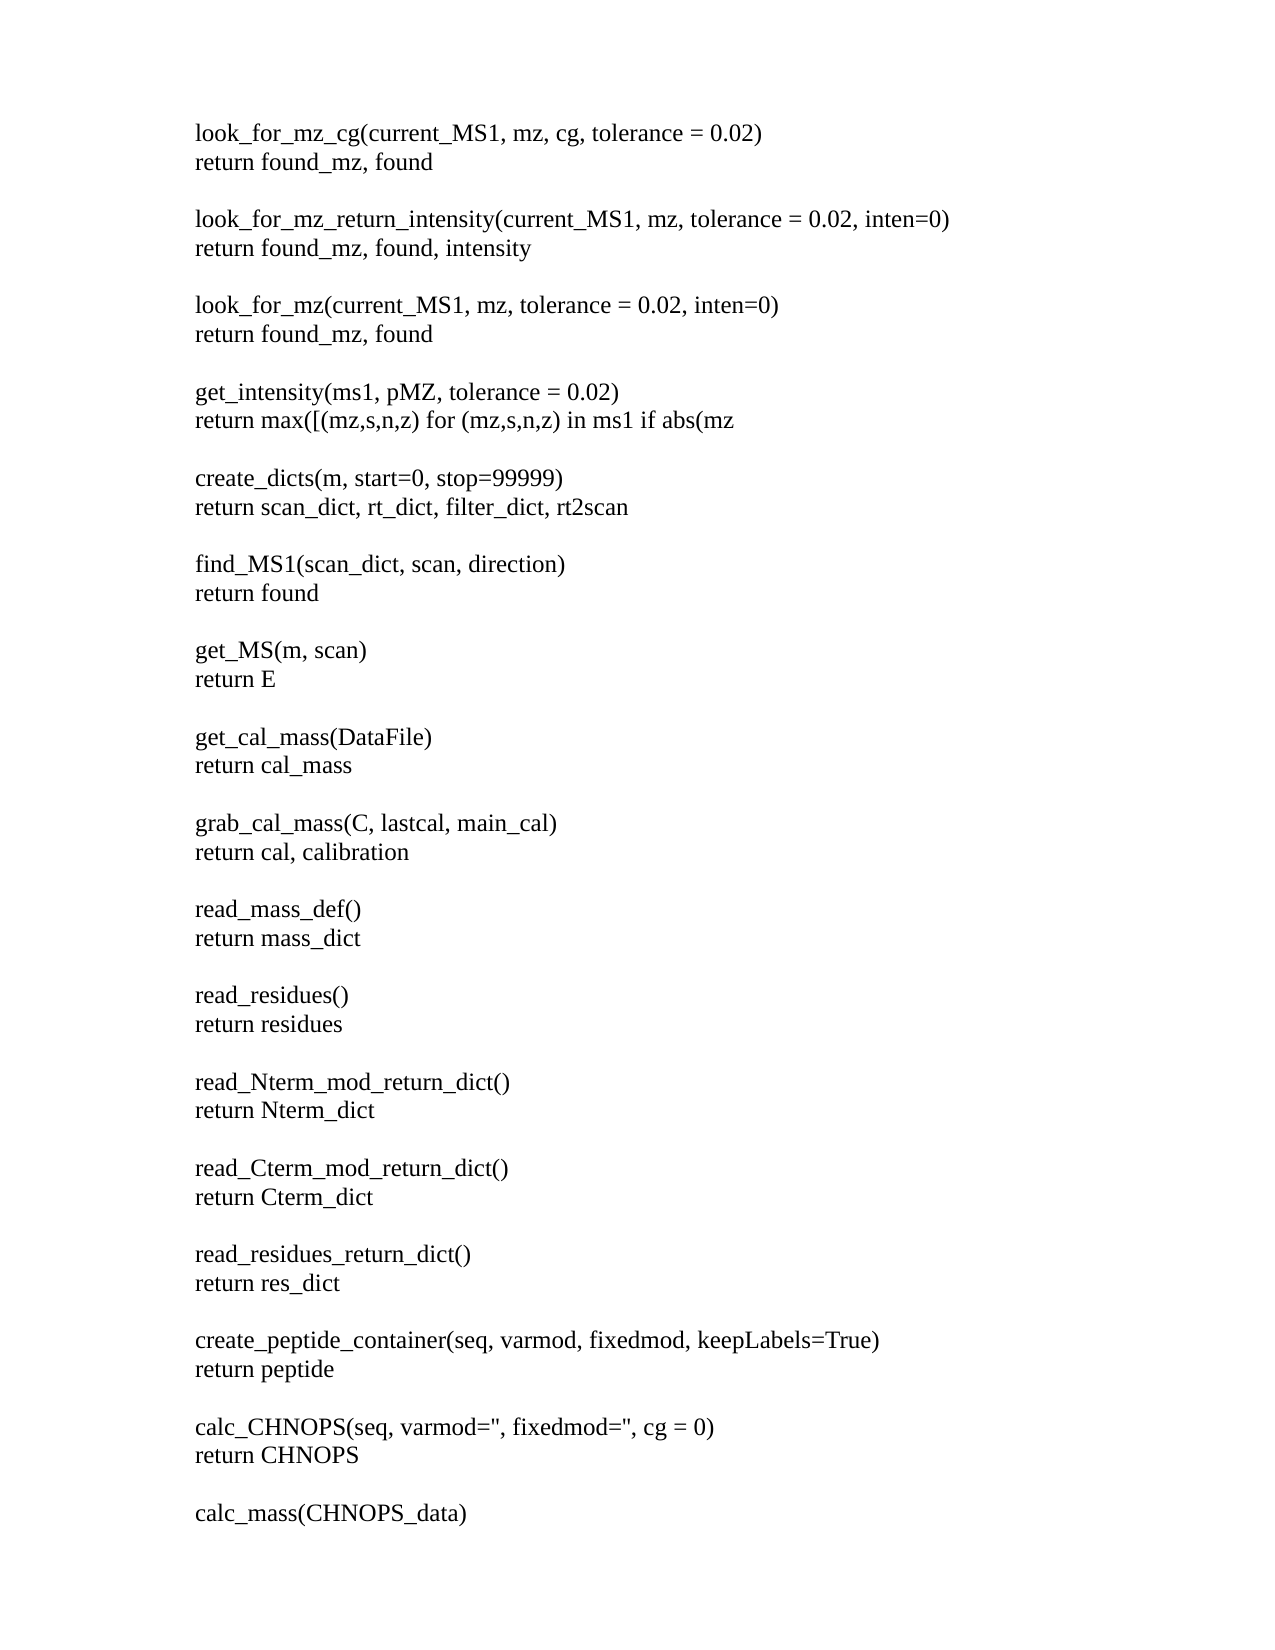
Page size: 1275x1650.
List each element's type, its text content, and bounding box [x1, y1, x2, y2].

text read_Nterm_mod_return_dict() [195, 1067, 1157, 1096]
text return max([(mz,s,n,z) for (mz,s,n,z) in ms1 if abs(mz [195, 406, 1157, 434]
text read_Cterm_mod_return_dict() [195, 1153, 1157, 1182]
text look_for_mz_return_intensity(current_MS1, mz, tolerance = 0.02, inten=0) [195, 204, 1157, 233]
text return Nterm_dict [195, 1096, 1157, 1124]
text return E [195, 664, 1157, 693]
text calc_mass(CHNOPS_data) [195, 1498, 1157, 1527]
text return CHNOPS [195, 1441, 1157, 1469]
text look_for_mz(current_MS1, mz, tolerance = 0.02, inten=0) [195, 291, 1157, 319]
text read_residues() [195, 981, 1157, 1009]
text return res_dict [195, 1268, 1157, 1297]
text return scan_dict, rt_dict, filter_dict, rt2scan [195, 492, 1157, 521]
text find_MS1(scan_dict, scan, direction) [195, 549, 1157, 578]
text return mass_dict [195, 923, 1157, 952]
text return Cterm_dict [195, 1182, 1157, 1211]
text grab_cal_mass(C, lastcal, main_cal) [195, 808, 1157, 837]
text create_dicts(m, start=0, stop=99999) [195, 463, 1157, 492]
text look_for_mz_cg(current_MS1, mz, cg, tolerance = 0.02) [195, 118, 1157, 147]
text get_intensity(ms1, pMZ, tolerance = 0.02) [195, 377, 1157, 406]
text read_residues_return_dict() [195, 1239, 1157, 1268]
text return found_mz, found, intensity [195, 233, 1157, 262]
text read_mass_def() [195, 894, 1157, 923]
text calc_CHNOPS(seq, varmod='', fixedmod='', cg = 0) [195, 1412, 1157, 1441]
text create_peptide_container(seq, varmod, fixedmod, keepLabels=True) [195, 1326, 1157, 1354]
text get_MS(m, scan) [195, 636, 1157, 664]
text return cal, calibration [195, 837, 1157, 866]
text return residues [195, 1009, 1157, 1038]
text return found_mz, found [195, 147, 1157, 176]
text return peptide [195, 1354, 1157, 1383]
text get_cal_mass(DataFile) [195, 722, 1157, 751]
text return found [195, 578, 1157, 607]
text return cal_mass [195, 751, 1157, 779]
text return found_mz, found [195, 319, 1157, 348]
